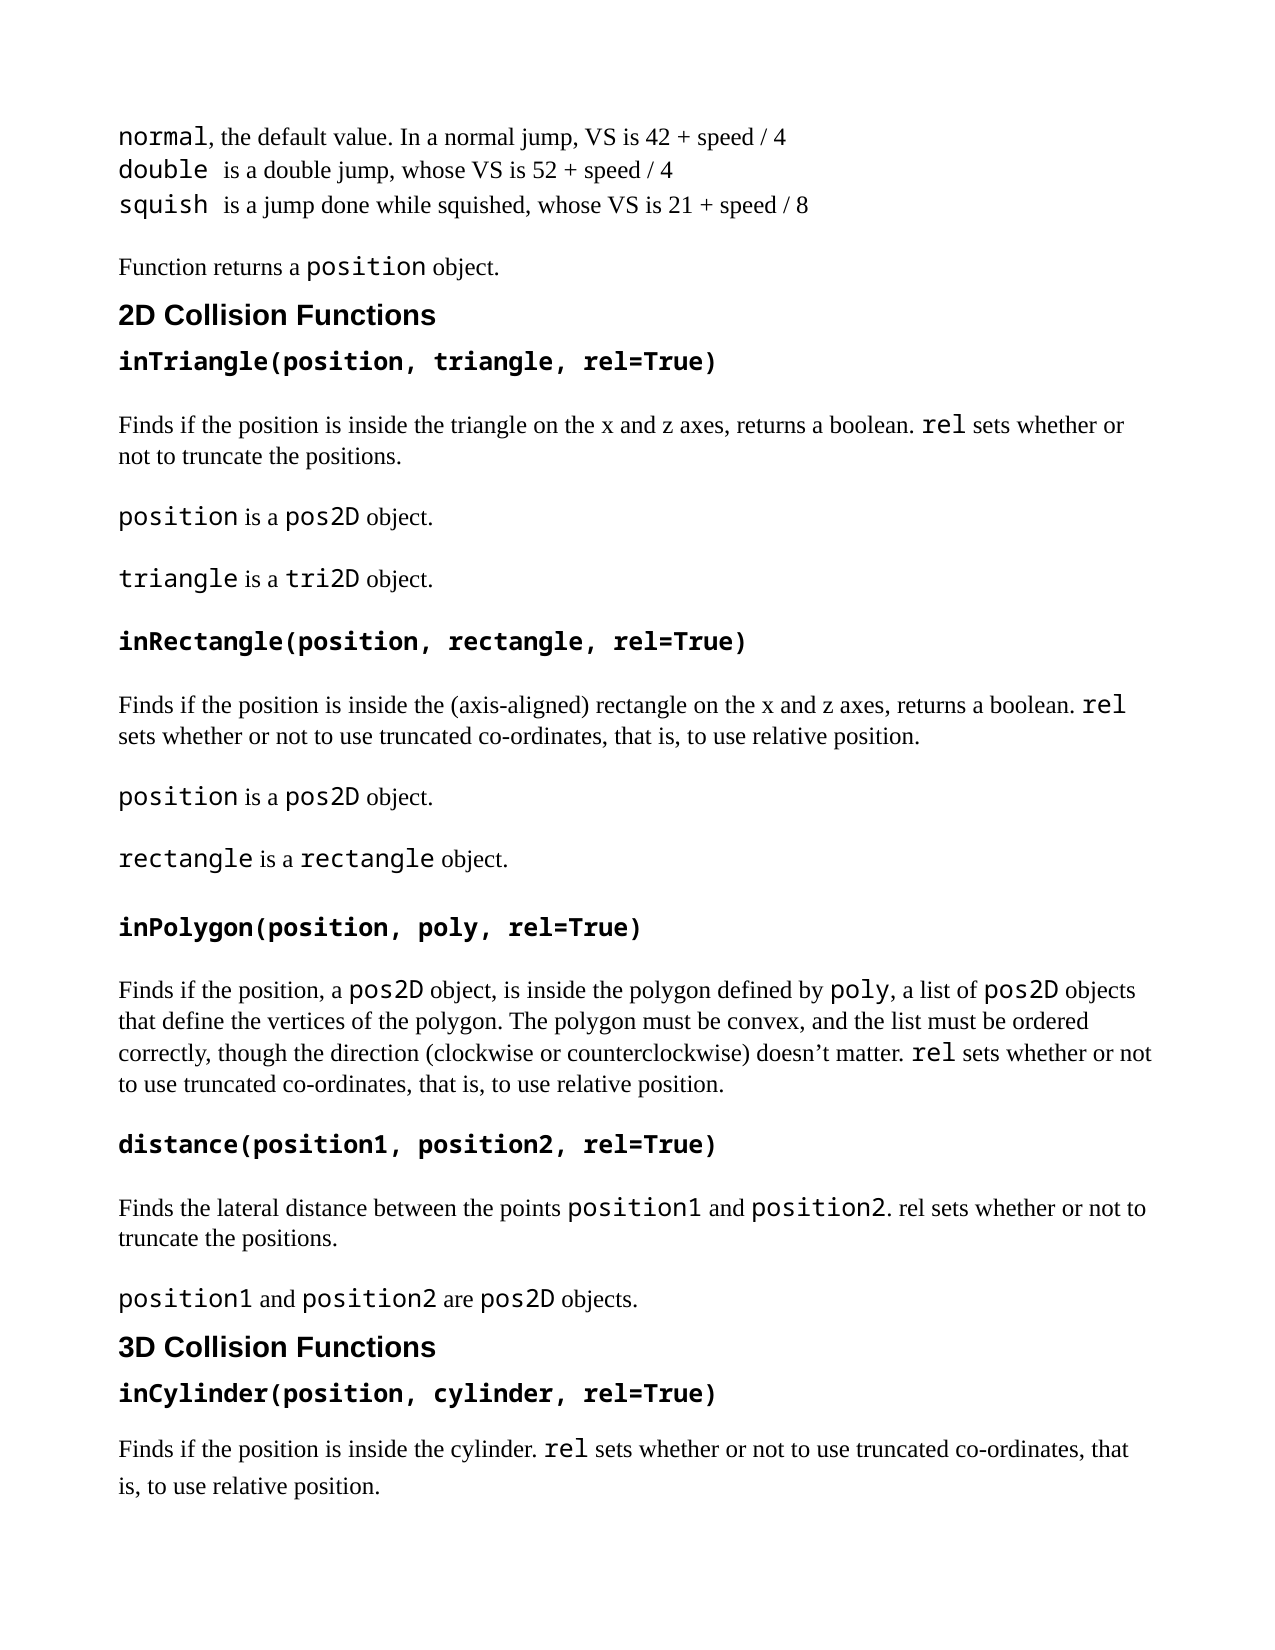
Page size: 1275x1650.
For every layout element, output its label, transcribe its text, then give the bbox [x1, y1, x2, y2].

subtitle 2D Collision Functions [118, 298, 1157, 331]
text Finds if the position is inside the triangle on the x and z axes, returns a boolean. rel sets whether or not to truncate the positions. [118, 407, 1157, 469]
text position is a pos2D object. [118, 778, 1157, 812]
text Finds if the position is inside the (axis-aligned) rectangle on the x and z axes, returns a boolean. rel sets whether or not to use truncated co-ordinates, that is, to use relative position. [118, 687, 1157, 749]
text triangle is a tri2D object. [118, 561, 1157, 595]
text position is a pos2D object. [118, 498, 1157, 532]
text inPolygon(position, poly, rel=True) [118, 909, 1157, 943]
text distance(position1, position2, rel=True) [118, 1126, 1157, 1161]
text normal, the default value. In a normal jump, VS is 42 + speed / 4 [118, 118, 1157, 152]
subtitle 3D Collision Functions [118, 1329, 1157, 1363]
text Finds the lateral distance between the points position1 and position2. rel sets whether or not to truncate the positions. [118, 1189, 1157, 1252]
text double is a double jump, whose VS is 52 + speed / 4 [118, 152, 1157, 186]
text inCylinder(position, cylinder, rel=True) [118, 1376, 1157, 1410]
text Finds if the position, a pos2D object, is inside the polygon defined by poly, a list of pos2D objects that define the vertices of the polygon. The polygon must be convex, and the list must be ordered correctly, though the direction (clockwise or counterclockwise) doesn’t matter. rel sets whether or not to use truncated co-ordinates, that is, to use relative position. [118, 972, 1157, 1098]
text position1 and position2 are pos2D objects. [118, 1281, 1157, 1315]
text inTriangle(position, triangle, rel=True) [118, 344, 1157, 378]
text Function returns a position object. [118, 249, 1157, 283]
text rectangle is a rectangle object. [118, 841, 1157, 875]
text inRectangle(position, rectangle, rel=True) [118, 624, 1157, 658]
text squish is a jump done while squished, whose VS is 21 + speed / 8 [118, 186, 1157, 220]
text Finds if the position is inside the cylinder. rel sets whether or not to use truncated co-ordinates, that is, to use relative position. [118, 1431, 1157, 1500]
